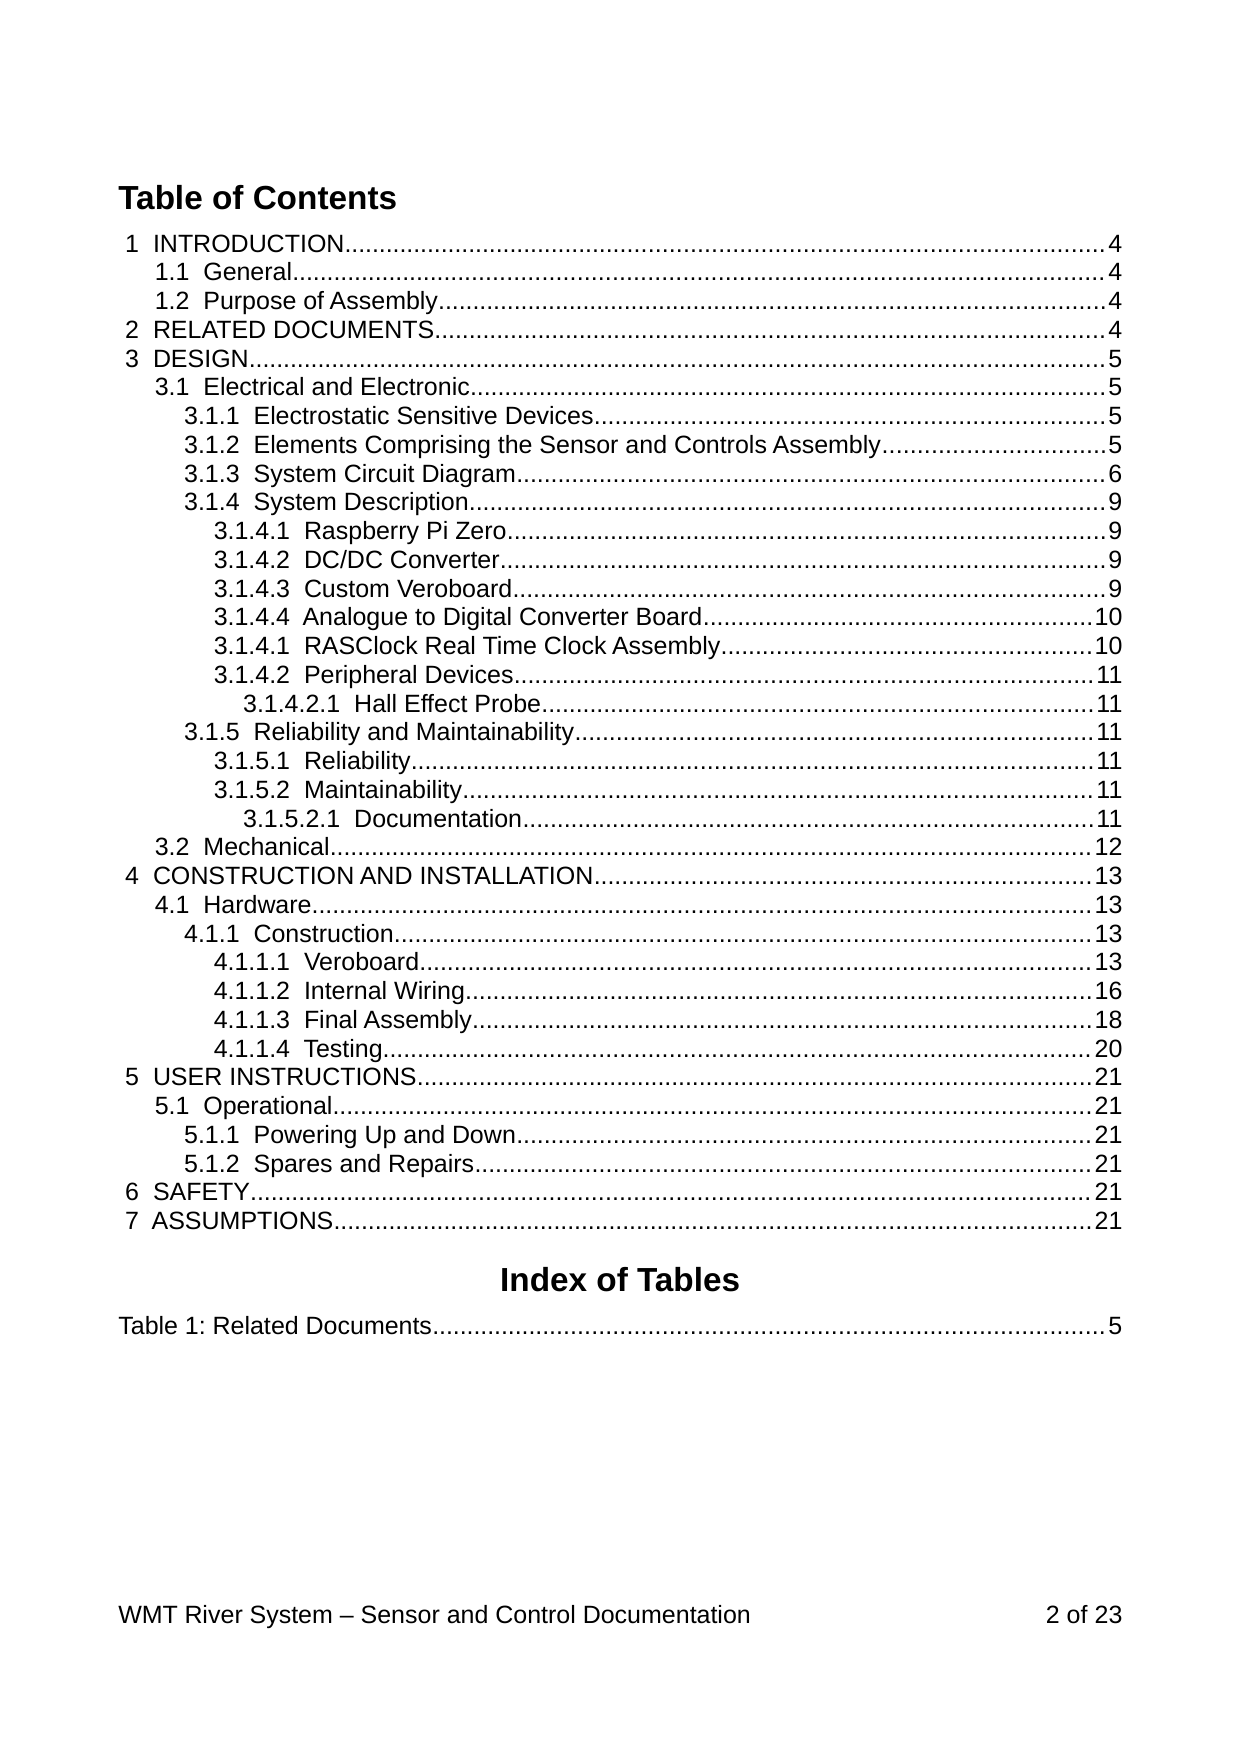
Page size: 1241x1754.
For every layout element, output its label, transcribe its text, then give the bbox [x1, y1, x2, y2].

text 3.1 Electrical and Electronic 5 [148, 372, 1122, 401]
text 4.1.1.3 Final Assembly 18 [207, 1005, 1122, 1034]
text 3.1.5.2 Maintainability 11 [207, 775, 1122, 804]
text 1.2 Purpose of Assembly 4 [148, 286, 1122, 315]
text 1 INTRODUCTION 4 [118, 229, 1122, 257]
text 3.1.4.4 Analogue to Digital Converter Board 10 [207, 602, 1122, 631]
text 1.1 General 4 [148, 257, 1122, 286]
text 3.1.4.2 DC/DC Converter 9 [207, 545, 1122, 574]
text 7 ASSUMPTIONS 21 [118, 1206, 1122, 1235]
text 3.1.5.2.1 Documentation 11 [236, 804, 1122, 832]
subtitle Index of Tables [118, 1260, 1122, 1298]
subtitle Table of Contents [118, 178, 1122, 216]
text 3.1.3 System Circuit Diagram 6 [177, 459, 1122, 487]
text 5.1 Operational 21 [148, 1091, 1122, 1120]
text 3.1.4.1 Raspberry Pi Zero 9 [207, 516, 1122, 545]
text 6 SAFETY 21 [118, 1177, 1122, 1206]
text 3.1.4.2.1 Hall Effect Probe 11 [236, 689, 1122, 717]
text 3.1.5 Reliability and Maintainability 11 [177, 717, 1122, 746]
text 2 RELATED DOCUMENTS 4 [118, 315, 1122, 344]
text Table 1: Related Documents 5 [118, 1311, 1122, 1339]
text 4.1 Hardware 13 [148, 890, 1122, 919]
text 3.1.5.1 Reliability 11 [207, 746, 1122, 775]
text 4.1.1.1 Veroboard 13 [207, 947, 1122, 976]
text 3.1.4.3 Custom Veroboard 9 [207, 574, 1122, 602]
text 4.1.1.2 Internal Wiring 16 [207, 976, 1122, 1005]
text 5.1.1 Powering Up and Down 21 [177, 1120, 1122, 1149]
text 3.1.2 Elements Comprising the Sensor and Controls Assembly 5 [177, 430, 1122, 459]
text 3.1.4.2 Peripheral Devices 11 [207, 660, 1122, 689]
text 3.1.4.1 RASClock Real Time Clock Assembly 10 [207, 631, 1122, 660]
text 5 USER INSTRUCTIONS 21 [118, 1062, 1122, 1091]
text 4.1.1 Construction 13 [177, 919, 1122, 947]
text 5.1.2 Spares and Repairs 21 [177, 1149, 1122, 1177]
text 3 DESIGN 5 [118, 344, 1122, 372]
text 3.1.4 System Description 9 [177, 487, 1122, 516]
text 4.1.1.4 Testing 20 [207, 1034, 1122, 1062]
text 3.1.1 Electrostatic Sensitive Devices 5 [177, 401, 1122, 430]
text 3.2 Mechanical 12 [148, 832, 1122, 861]
text 4 CONSTRUCTION AND INSTALLATION 13 [118, 861, 1122, 890]
